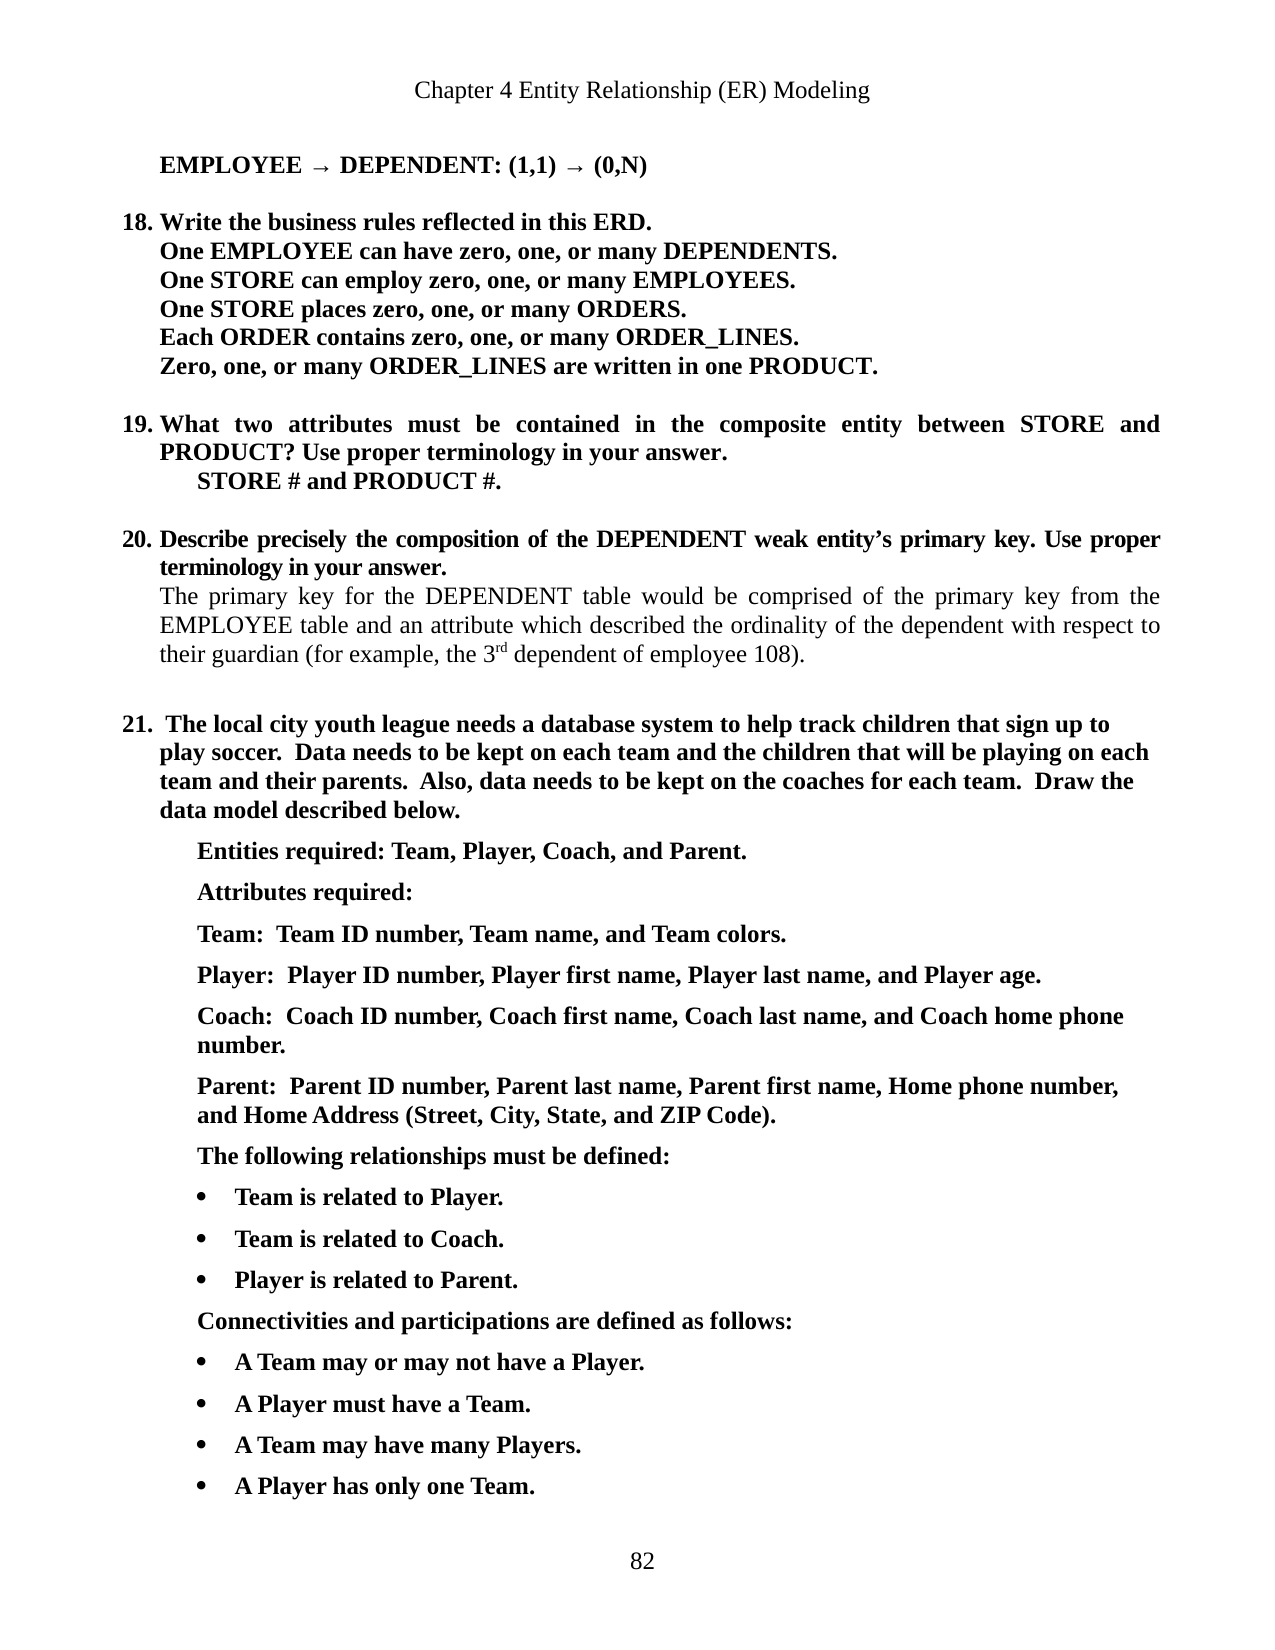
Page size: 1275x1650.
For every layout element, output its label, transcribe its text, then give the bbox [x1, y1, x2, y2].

text STORE # and PRODUCT #. [122, 466, 1162, 495]
list The following relationships must be defined: [197, 1141, 1162, 1170]
list 21. The local city youth league needs a database system to help track children that sign up to play soccer. Data needs to be kept on each team and the children that will be playing on each team and their parents. Also, data needs to be kept on the coaches for each team. Draw the data model described below. [122, 709, 1162, 824]
list One STORE can employ zero, one, or many EMPLOYEES. [122, 265, 1162, 294]
list A Team may or may not have a Player. [197, 1347, 1162, 1376]
list One STORE places zero, one, or many ORDERS. [122, 294, 1162, 322]
list Parent: Parent ID number, Parent last name, Parent first name, Home phone number, and Home Address (Street, City, State, and ZIP Code). [197, 1071, 1162, 1129]
list EMPLOYEE → DEPENDENT: (1,1) → (0,N) [122, 150, 1162, 179]
list One EMPLOYEE can have zero, one, or many DEPENDENTS. [122, 236, 1162, 265]
list Connectivities and participations are defined as follows: [197, 1306, 1162, 1335]
text Zero, one, or many ORDER_LINES are written in one PRODUCT. [159, 351, 1162, 380]
list Coach: Coach ID number, Coach first name, Coach last name, and Coach home phone number. [197, 1001, 1162, 1059]
list Describe precisely the composition of the DEPENDENT weak entity’s primary key. Use proper terminology in your answer. [122, 524, 1162, 581]
list A Team may have many Players. [197, 1430, 1162, 1459]
text The primary key for the DEPENDENT table would be comprised of the primary key from the EMPLOYEE table and an attribute which described the ordinality of the dependent with respect to their guardian (for example, the 3rd dependent of employee 108). [159, 581, 1162, 667]
list Each ORDER contains zero, one, or many ORDER_LINES. [122, 322, 1162, 351]
list Team: Team ID number, Team name, and Team colors. [197, 919, 1162, 947]
list What two attributes must be contained in the composite entity between STORE and PRODUCT? Use proper terminology in your answer. [122, 409, 1162, 466]
list Team is related to Player. [197, 1182, 1162, 1211]
list Attributes required: [197, 877, 1162, 906]
list A Player must have a Team. [197, 1389, 1162, 1417]
list Player is related to Parent. [197, 1265, 1162, 1294]
list A Player has only one Team. [197, 1471, 1162, 1500]
list Entities required: Team, Player, Coach, and Parent. [197, 836, 1162, 865]
list Team is related to Coach. [197, 1224, 1162, 1252]
list Player: Player ID number, Player first name, Player last name, and Player age. [197, 960, 1162, 989]
list Write the business rules reflected in this ERD. [122, 207, 1162, 236]
